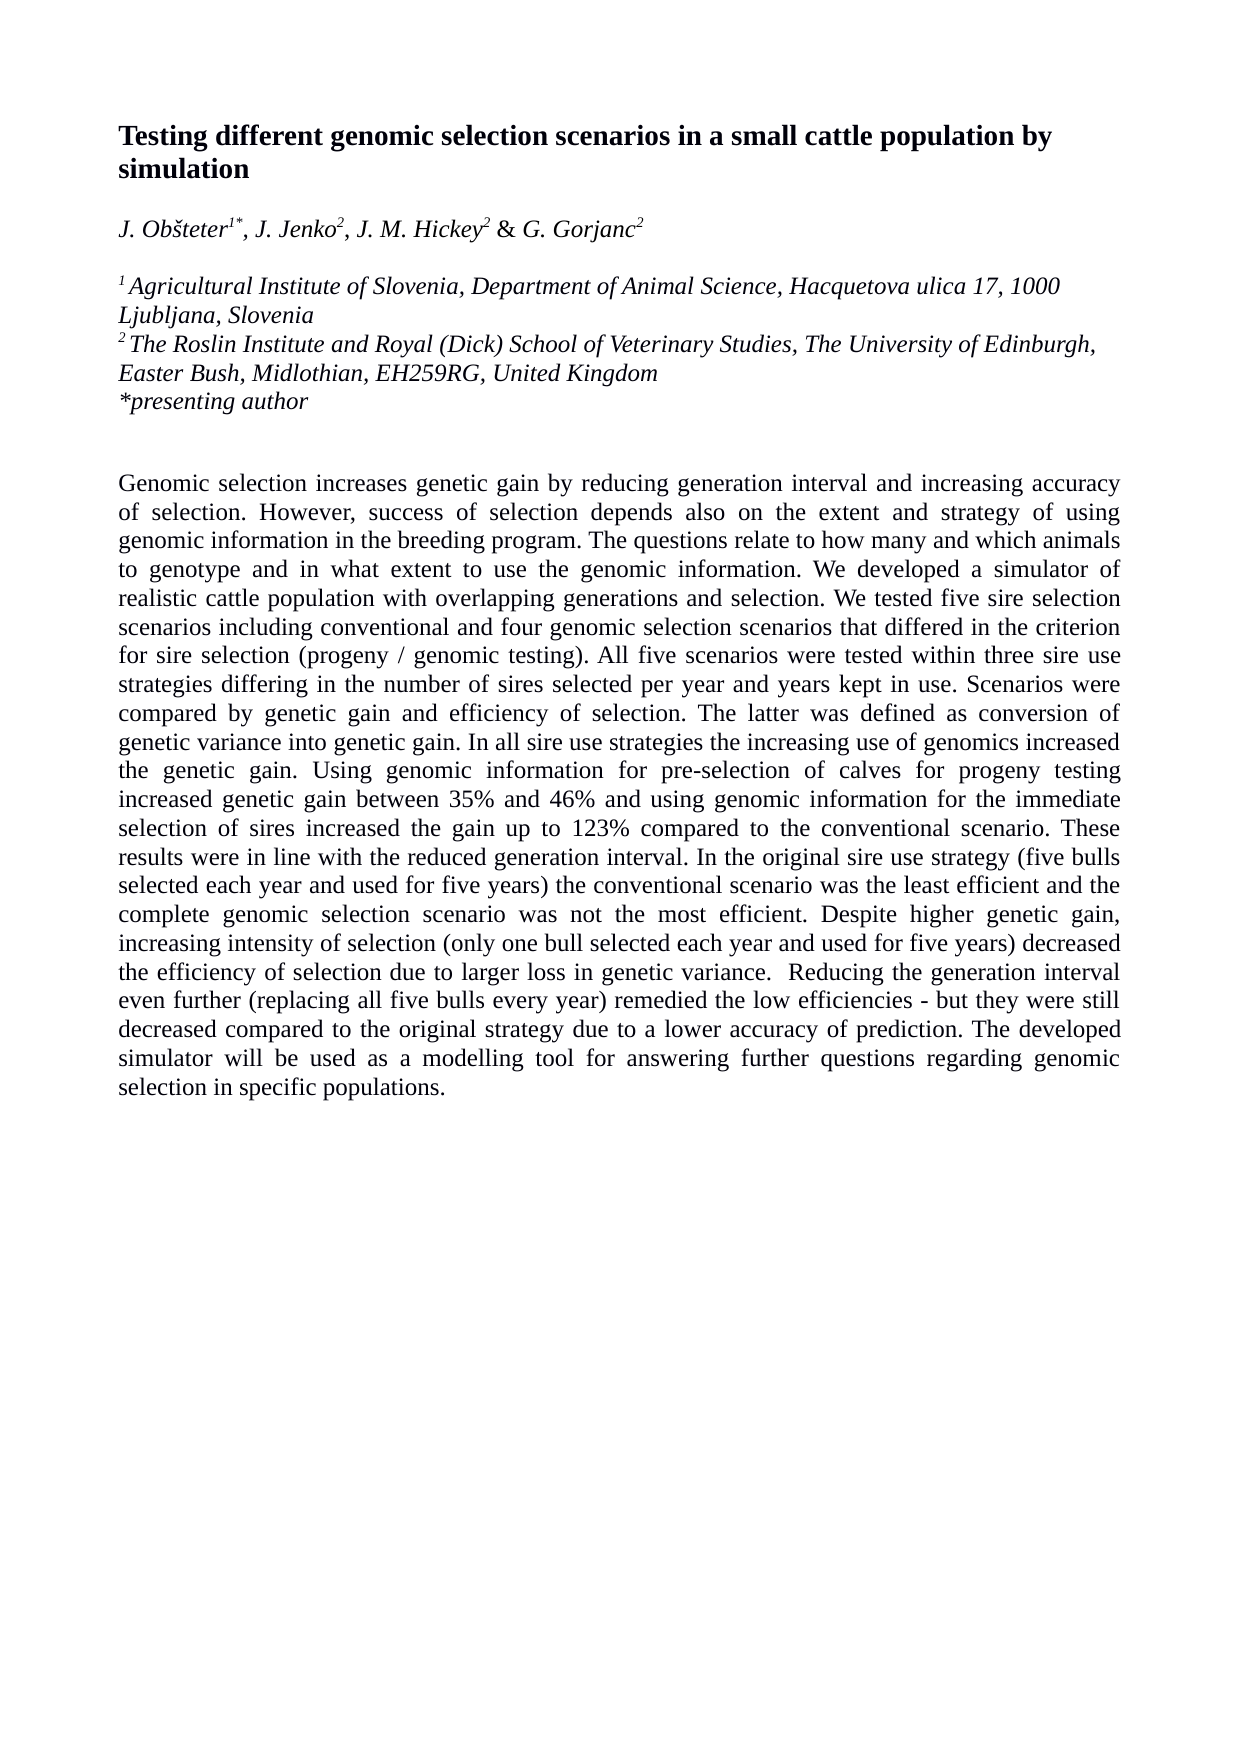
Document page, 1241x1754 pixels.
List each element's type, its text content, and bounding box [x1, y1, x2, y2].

text Genomic selection increases genetic gain by reducing generation interval and increasing accuracy of selection. However, success of selection depends also on the extent and strategy of using genomic information in the breeding program. The questions relate to how many and which animals to genotype and in what extent to use the genomic information. We developed a simulator of realistic cattle population with overlapping generations and selection. We tested five sire selection scenarios including conventional and four genomic selection scenarios that differed in the criterion for sire selection (progeny / genomic testing). All five scenarios were tested within three sire use strategies differing in the number of sires selected per year and years kept in use. Scenarios were compared by genetic gain and efficiency of selection. The latter was defined as conversion of genetic variance into genetic gain. In all sire use strategies the increasing use of genomics increased the genetic gain. Using genomic information for pre-selection of calves for progeny testing increased genetic gain between 35% and 46% and using genomic information for the immediate selection of sires increased the gain up to 123% compared to the conventional scenario. These results were in line with the reduced generation interval. In the original sire use strategy (five bulls selected each year and used for five years) the conventional scenario was the least efficient and the complete genomic selection scenario was not the most efficient. Despite higher genetic gain, increasing intensity of selection (only one bull selected each year and used for five years) decreased the efficiency of selection due to larger loss in genetic variance. Reducing the generation interval even further (replacing all five bulls every year) remedied the low efficiencies - but they were still decreased compared to the original strategy due to a lower accuracy of prediction. The developed simulator will be used as a modelling tool for answering further questions regarding genomic selection in specific populations. [118, 468, 1122, 1101]
text 1 Agricultural Institute of Slovenia, Department of Animal Science, Hacquetova ulica 17, 1000 Ljubljana, Slovenia [118, 271, 1137, 329]
subtitle *presenting author [118, 386, 1122, 415]
text Testing different genomic selection scenarios in a small cattle population by simulation [118, 118, 1122, 185]
subtitle 2 The Roslin Institute and Royal (Dick) School of Veterinary Studies, The University of Edinburgh, Easter Bush, Midlothian, EH259RG, United Kingdom [118, 329, 1122, 386]
subtitle J. Obšteter1*, J. Jenko2, J. M. Hickey2 & G. Gorjanc2 [118, 214, 1122, 243]
